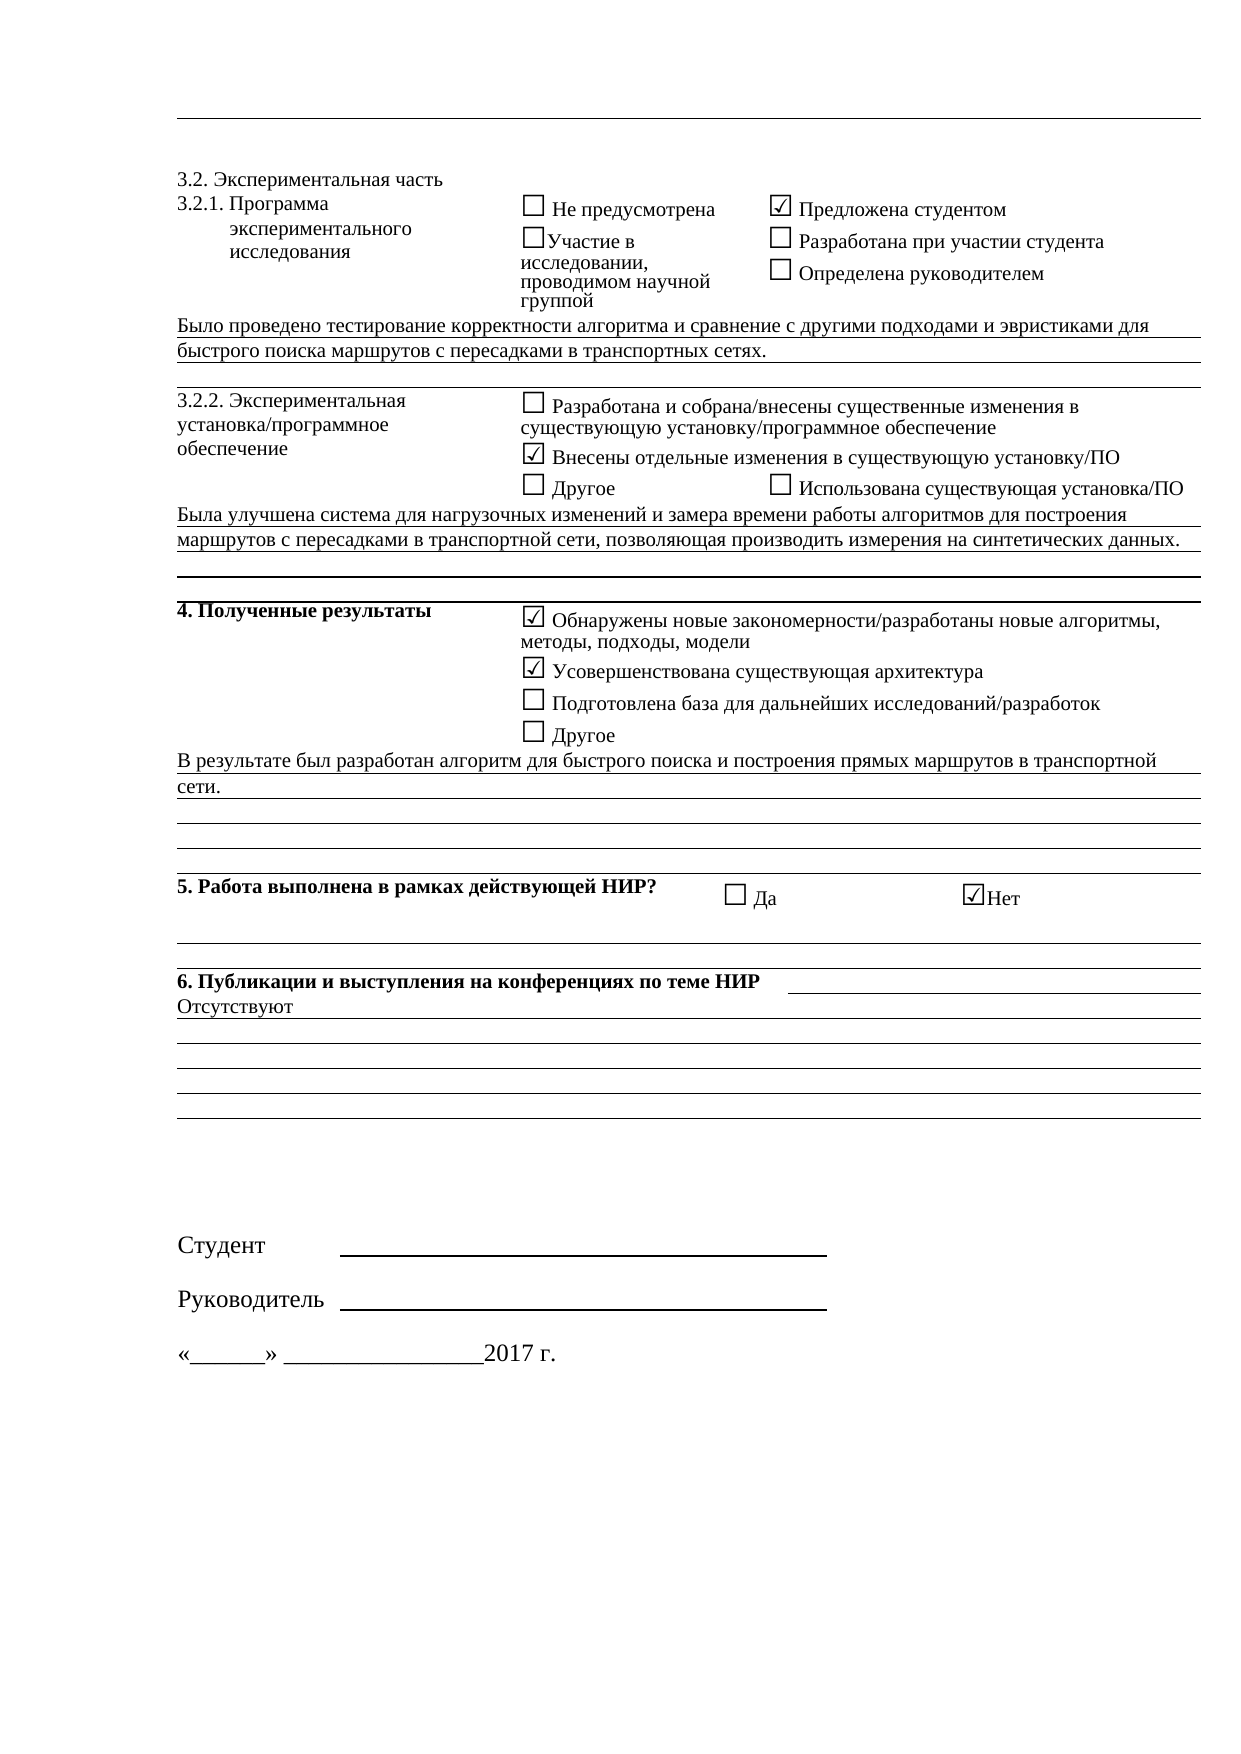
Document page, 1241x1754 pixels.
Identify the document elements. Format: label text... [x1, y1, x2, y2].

table_cell быстрого поиска маршрутов с пересадками в транспортных сетях. [177, 338, 1201, 362]
table_cell [177, 944, 1201, 967]
table_cell 5. Работа выполнена в рамках действующей НИР? [177, 874, 711, 914]
table_cell 3.2.1. Программа экспериментального исследования [177, 191, 509, 312]
text Студент [177, 1230, 1152, 1259]
table_cell Была улучшена система для нагрузочных изменений и замера времени работы алгоритмов для построения [177, 502, 1201, 526]
table_cell [1196, 603, 1201, 748]
table_cell [177, 552, 1201, 576]
table_cell [177, 1019, 1201, 1043]
text «______» ________________2017 г. [177, 1338, 1152, 1367]
table_cell ☐ Другое [509, 470, 756, 502]
table_cell [177, 914, 1201, 942]
table_cell ☑ Предложена студентом ☐ Разработана при участии студента ☐ Определена руководителем [756, 191, 1201, 312]
table_cell [177, 578, 1201, 601]
table_cell [177, 824, 1201, 848]
table_cell 3.2. Экспериментальная часть [177, 167, 1201, 191]
table_cell ☐ Использована существующая установка/ПО [756, 470, 1201, 502]
table_cell сети. [177, 774, 1201, 798]
table_cell [177, 363, 1201, 387]
text Руководитель [177, 1284, 1152, 1313]
table_cell [177, 1069, 1201, 1093]
table_cell [177, 849, 1201, 873]
table_cell ☑Нет [949, 874, 1201, 914]
table_cell Отсутствуют [177, 993, 1201, 1018]
table_cell ☐ Разработана и собрана/внесены существенные изменения в существующую установку/программное обеспечение ☑ Внесены отдельные изменения в существующую установку/ПО [509, 388, 1201, 470]
table_cell 3.2.2. Экспериментальная установка/программное обеспечение [177, 388, 509, 502]
table_cell [177, 1094, 1201, 1118]
table_cell [177, 143, 1201, 167]
table_cell [177, 799, 1201, 823]
table_cell [788, 969, 1201, 993]
table_cell В результате был разработан алгоритм для быстрого поиска и построения прямых маршрутов в транспортной [177, 749, 1201, 772]
table_cell 4. Полученные результаты [177, 603, 509, 748]
table_cell ☑ Обнаружены новые закономерности/разработаны новые алгоритмы, методы, подходы, модели ☑ Усовершенствована существующая архитектура ☐ Подготовлена база для дальнейших исследований/разработок ☐ Другое [509, 603, 1196, 748]
table_cell [177, 119, 1201, 143]
table_cell Было проведено тестирование корректности алгоритма и сравнение с другими подходами и эвристиками для [177, 313, 1201, 337]
table_cell ☐ Не предусмотрена ☐Участие в исследовании, проводимом научной группой [509, 191, 756, 312]
table_cell 6. Публикации и выступления на конференциях по теме НИР [177, 969, 788, 993]
table_cell ☐ Да [711, 874, 949, 914]
table_cell [177, 1044, 1201, 1068]
table_cell маршрутов с пересадками в транспортной сети, позволяющая производить измерения на синтетических данных. [177, 527, 1201, 551]
